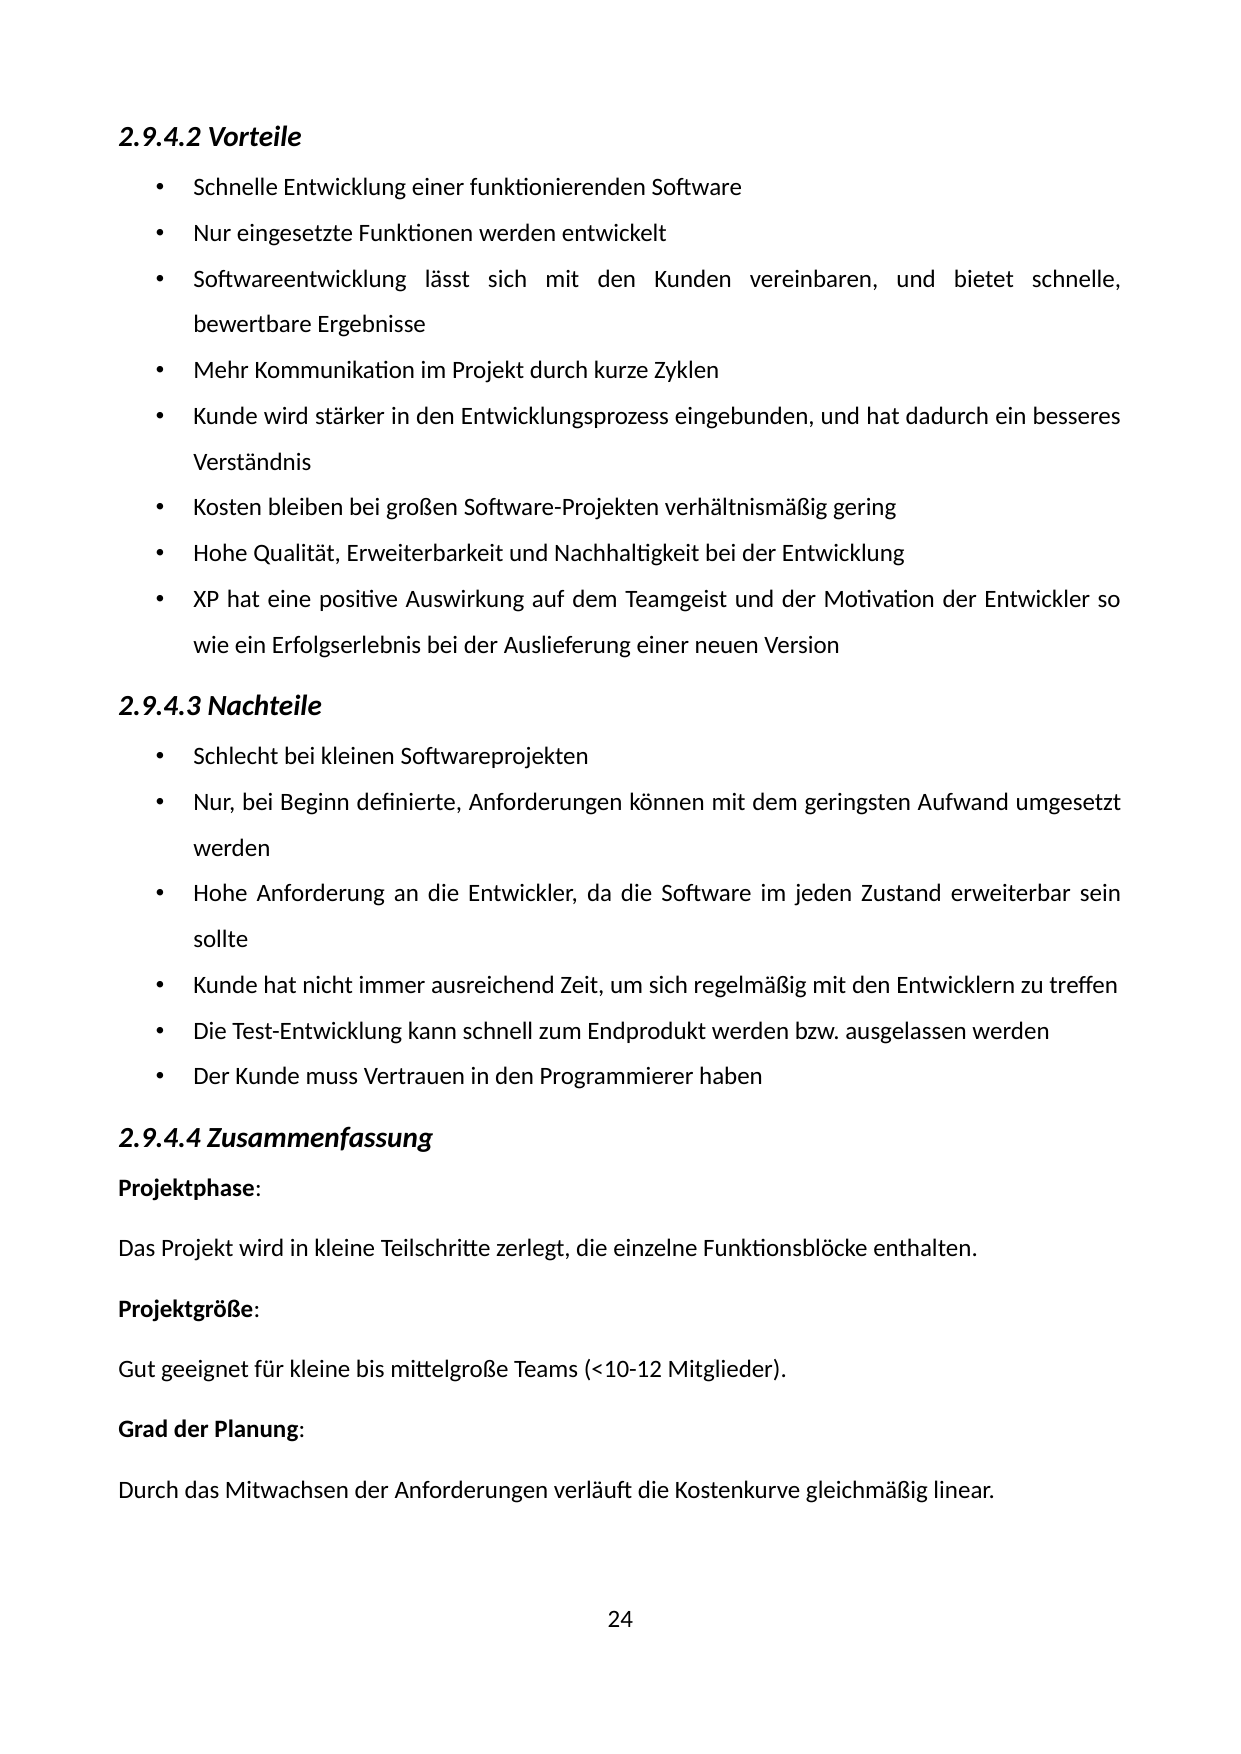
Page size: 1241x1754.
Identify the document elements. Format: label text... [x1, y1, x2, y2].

list Hohe Anforderung an die Entwickler, da die Software im jeden Zustand erweiterbar sein sollte [156, 878, 1122, 954]
list Mehr Kommunikation im Projekt durch kurze Zyklen [156, 354, 1122, 385]
text Das Projekt wird in kleine Teilschritte zerlegt, die einzelne Funktionsblöcke enthalten. [118, 1232, 1122, 1263]
list Der Kunde muss Vertrauen in den Programmierer haben [156, 1061, 1122, 1091]
list Die Test-Entwicklung kann schnell zum Endprodukt werden bzw. ausgelassen werden [156, 1015, 1122, 1045]
subtitle 2.9.4.4 Zusammenfassung [118, 1119, 1122, 1154]
list Schnelle Entwicklung einer funktionierenden Software [156, 171, 1122, 202]
list Nur, bei Beginn definierte, Anforderungen können mit dem geringsten Aufwand umgesetzt werden [156, 786, 1122, 862]
text Durch das Mitwachsen der Anforderungen verläuft die Kostenkurve gleichmäßig linear. [118, 1474, 1122, 1504]
list Kunde hat nicht immer ausreichend Zeit, um sich regelmäßig mit den Entwicklern zu treffen [156, 969, 1122, 999]
list Hohe Qualität, Erweiterbarkeit und Nachhaltigkeit bei der Entwicklung [156, 537, 1122, 568]
text Gut geeignet für kleine bis mittelgroße Teams (<10-12 Mitglieder). [118, 1353, 1122, 1384]
subtitle 2.9.4.3 Nachteile [118, 687, 1122, 723]
text Projektphase: [118, 1172, 1122, 1203]
list Kunde wird stärker in den Entwicklungsprozess eingebunden, und hat dadurch ein besseres Verständnis [156, 400, 1122, 476]
text Projektgröße: [118, 1293, 1122, 1323]
subtitle 2.9.4.2 Vorteile [118, 118, 1122, 154]
list Schlecht bei kleinen Softwareprojekten [156, 740, 1122, 771]
text Grad der Planung: [118, 1413, 1122, 1444]
list Kosten bleiben bei großen Software-Projekten verhältnismäßig gering [156, 492, 1122, 522]
list Nur eingesetzte Funktionen werden entwickelt [156, 217, 1122, 248]
list XP hat eine positive Auswirkung auf dem Teamgeist und der Motivation der Entwickler so wie ein Erfolgserlebnis bei der Auslieferung einer neuen Version [156, 583, 1122, 659]
list Softwareentwicklung lässt sich mit den Kunden vereinbaren, und bietet schnelle, bewertbare Ergebnisse [156, 263, 1122, 339]
